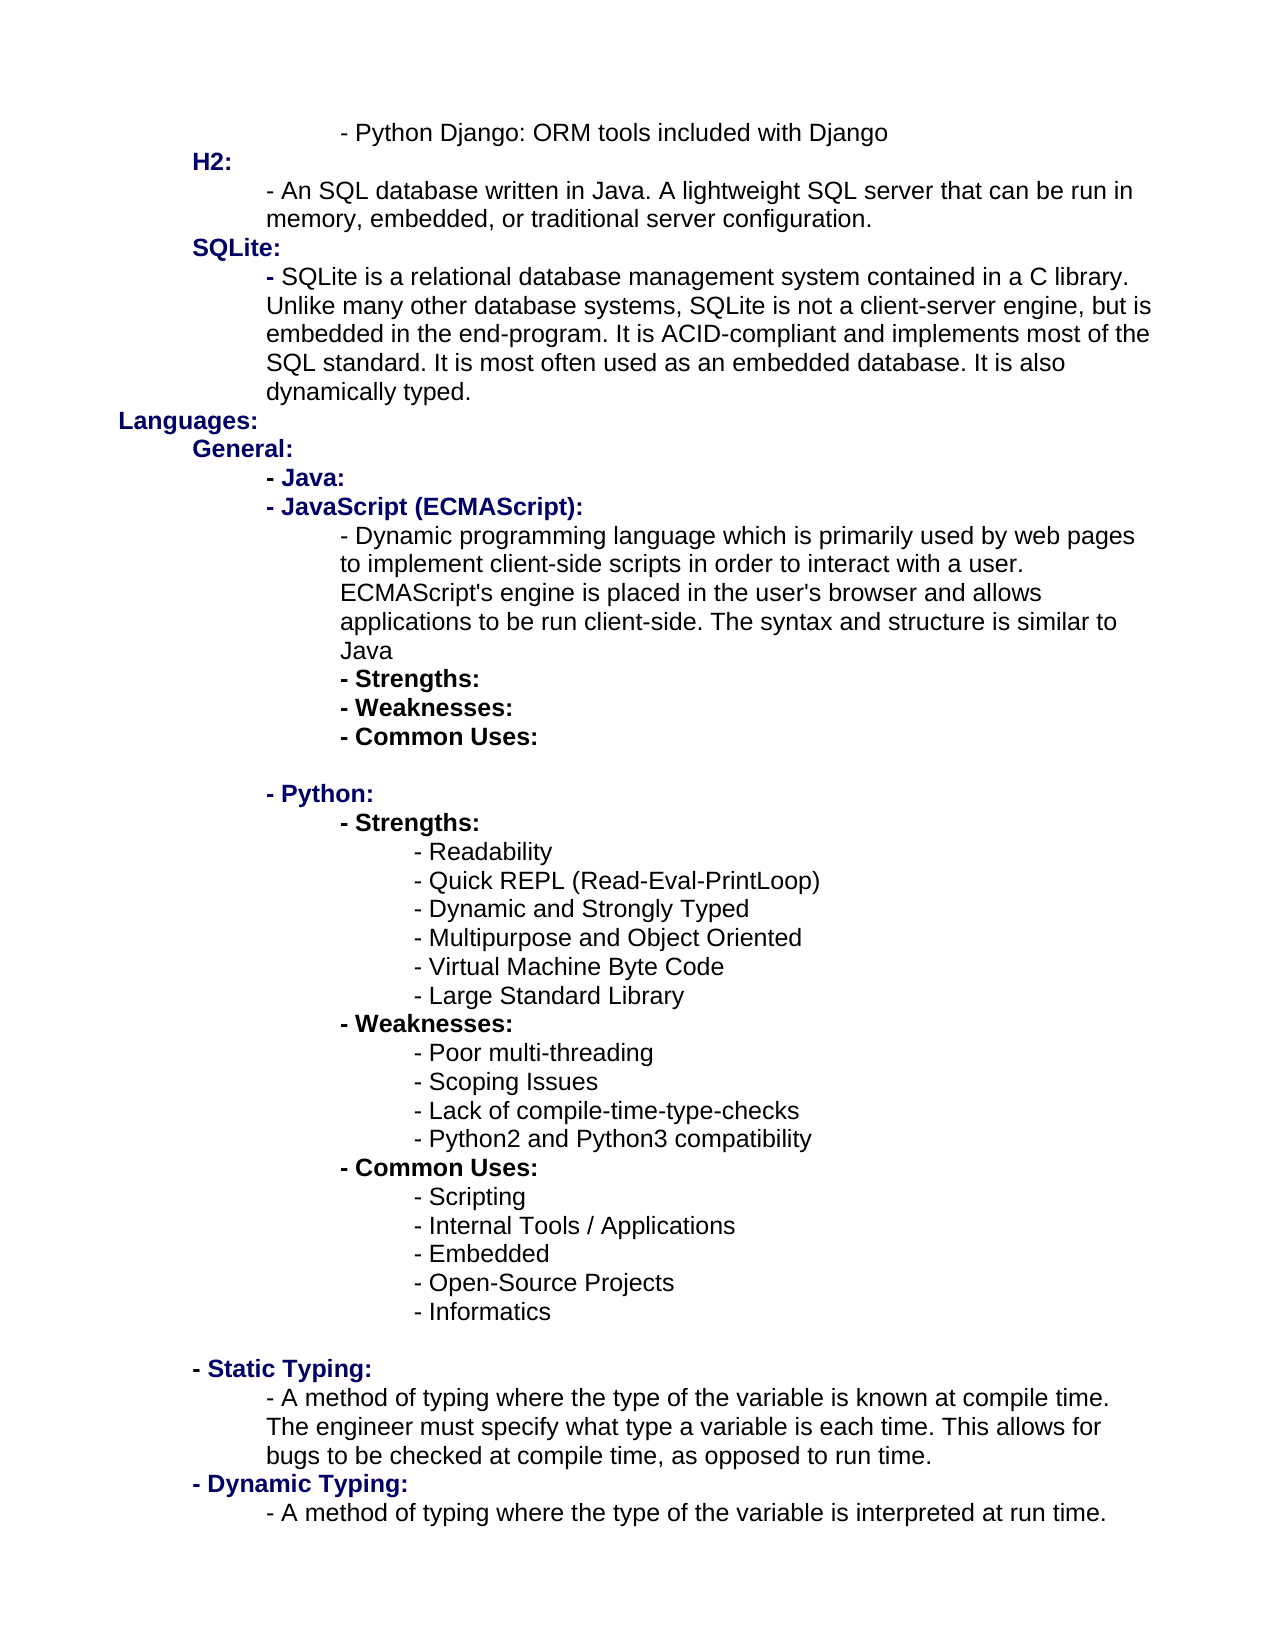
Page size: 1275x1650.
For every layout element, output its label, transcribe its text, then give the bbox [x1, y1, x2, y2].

text - Multipurpose and Object Oriented [118, 923, 1157, 952]
text - An SQL database written in Java. A lightweight SQL server that can be run in memory, embedded, or traditional server configuration. [118, 176, 1157, 233]
text - Open-Source Projects [118, 1268, 1157, 1297]
text - A method of typing where the type of the variable is interpreted at run time. [118, 1498, 1157, 1527]
text - Embedded [118, 1239, 1157, 1268]
text - Lack of compile-time-type-checks [118, 1096, 1157, 1124]
text - Dynamic programming language which is primarily used by web pages to implement client-side scripts in order to interact with a user. ECMAScript's engine is placed in the user's browser and allows applications to be run client-side. The syntax and structure is similar to Java [118, 521, 1157, 664]
text - Weaknesses: [118, 1009, 1157, 1038]
text - Strengths: [118, 664, 1157, 693]
text - Dynamic Typing: [118, 1469, 1157, 1498]
text - Dynamic and Strongly Typed [118, 894, 1157, 923]
text - Static Typing: [118, 1354, 1157, 1383]
text - Informatics [118, 1297, 1157, 1326]
text - SQLite is a relational database management system contained in a C library. Unlike many other database systems, SQLite is not a client-server engine, but is embedded in the end-program. It is ACID-compliant and implements most of the SQL standard. It is most often used as an embedded database. It is also dynamically typed. [118, 262, 1157, 406]
text - Poor multi-threading [118, 1038, 1157, 1067]
text - Common Uses: [118, 722, 1157, 751]
text - Python Django: ORM tools included with Django [118, 118, 1157, 147]
text H2: [118, 147, 1157, 176]
text - Readability [118, 837, 1157, 866]
text - Virtual Machine Byte Code [118, 952, 1157, 981]
text - Scoping Issues [118, 1067, 1157, 1096]
text - Common Uses: [118, 1153, 1157, 1182]
text - Scripting [118, 1182, 1157, 1211]
text - Weaknesses: [118, 693, 1157, 722]
text - Python2 and Python3 compatibility [118, 1124, 1157, 1153]
text Languages: [118, 406, 1157, 434]
text - Internal Tools / Applications [118, 1211, 1157, 1239]
text General: [118, 434, 1157, 463]
text - Strengths: [118, 808, 1157, 837]
text - Large Standard Library [118, 981, 1157, 1009]
text - Python: [118, 779, 1157, 808]
text - Java: [118, 463, 1157, 492]
text - JavaScript (ECMAScript): [118, 492, 1157, 521]
text - A method of typing where the type of the variable is known at compile time. The engineer must specify what type a variable is each time. This allows for bugs to be checked at compile time, as opposed to run time. [118, 1383, 1157, 1469]
text SQLite: [118, 233, 1157, 262]
text - Quick REPL (Read-Eval-PrintLoop) [118, 866, 1157, 894]
